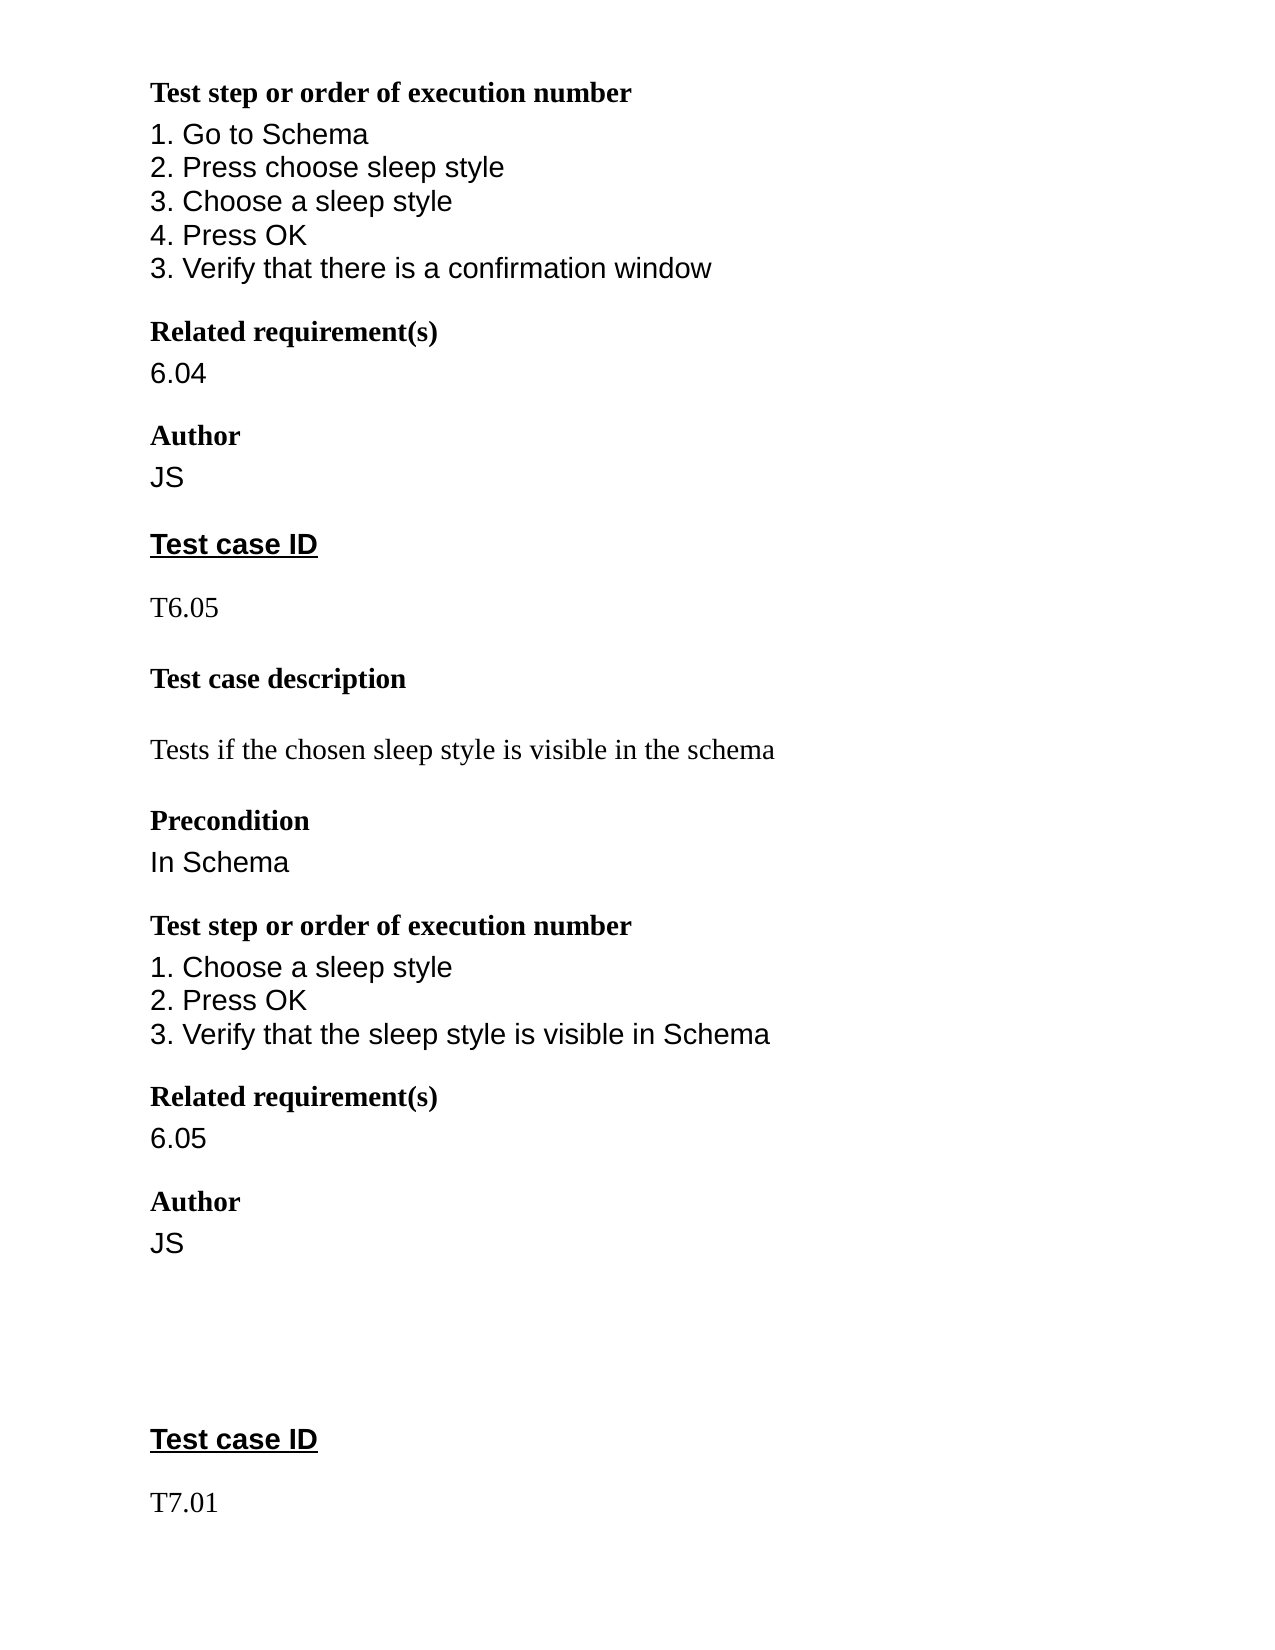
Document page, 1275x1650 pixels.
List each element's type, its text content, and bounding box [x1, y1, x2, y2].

text Test case description [150, 661, 1125, 694]
text Author [150, 418, 1125, 452]
text T6.05 [150, 590, 1125, 623]
text Test case ID [150, 1422, 1125, 1456]
text Test step or order of execution number [150, 75, 1125, 108]
text In Schema [150, 845, 1125, 878]
text Related requirement(s) [150, 1079, 1125, 1113]
text T7.01 [150, 1485, 1125, 1518]
text JS Test case ID [150, 460, 1125, 561]
text 1. Go to Schema 2. Press choose sleep style 3. Choose a sleep style 4. Press OK 3. Verify that there is a confirmation window [150, 117, 1125, 284]
text Author [150, 1184, 1125, 1217]
text JS [150, 1226, 1125, 1389]
text Related requirement(s) [150, 314, 1125, 347]
text Test step or order of execution number [150, 908, 1125, 941]
text 6.05 [150, 1121, 1125, 1155]
text 6.04 [150, 356, 1125, 389]
text Tests if the chosen sleep style is visible in the schema [150, 732, 1125, 766]
text 1. Choose a sleep style 2. Press OK 3. Verify that the sleep style is visible in Schema [150, 949, 1125, 1050]
text Precondition [150, 803, 1125, 837]
